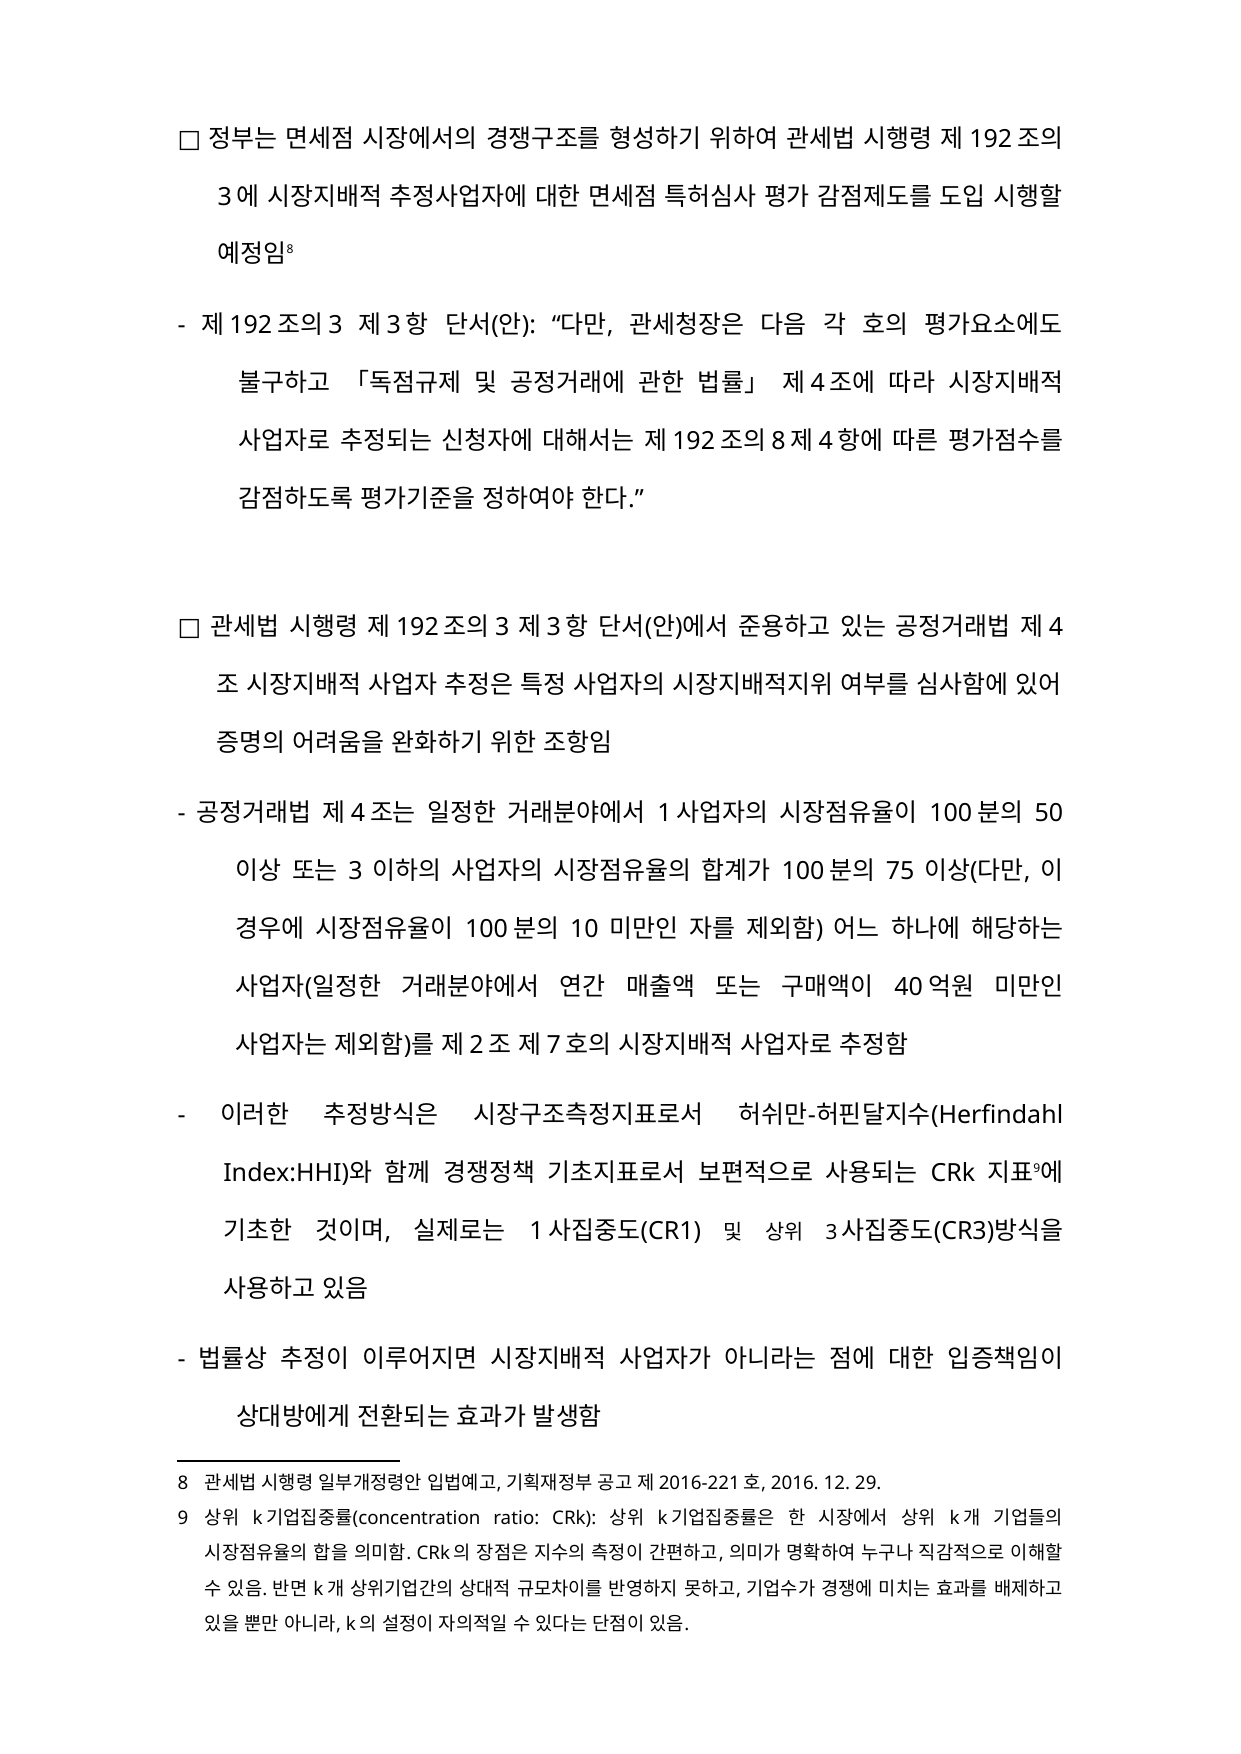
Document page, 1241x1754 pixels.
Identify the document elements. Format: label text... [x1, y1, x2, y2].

text - 이러한 추정방식은 시장구조측정지표로서 허쉬만-허핀달지수(Herfindahl Index:HHI)와 함께 경쟁정책 기초지표로서 보편적으로 사용되는 CRk 지표에 기초한 것이며, 실제로는 1사집중도(CR1) 및 상위 3사집중도(CR3)방식을 사용하고 있음 [177, 1095, 1063, 1305]
text □ 정부는 면세점 시장에서의 경쟁구조를 형성하기 위하여 관세법 시행령 제192조의3에 시장지배적 추정사업자에 대한 면세점 특허심사 평가 감점제도를 도입 시행할 예정임 [177, 118, 1063, 270]
text 상위 k기업집중률(concentration ratio: CRk): 상위 k기업집중률은 한 시장에서 상위 k개 기업들의 시장점유율의 합을 의미함. CRk의 장점은 지수의 측정이 간편하고, 의미가 명확하여 누구나 직감적으로 이해할 수 있음. 반면 k개 상위기업간의 상대적 규모차이를 반영하지 못하고, 기업수가 경쟁에 미치는 효과를 배제하고 있을 뿐만 아니라, k의 설정이 자의적일 수 있다는 단점이 있음. [177, 1503, 1063, 1636]
text - 법률상 추정이 이루어지면 시장지배적 사업자가 아니라는 점에 대한 입증책임이 상대방에게 전환되는 효과가 발생함 [177, 1339, 1063, 1433]
text □ 관세법 시행령 제192조의3 제3항 단서(안)에서 준용하고 있는 공정거래법 제4조 시장지배적 사업자 추정은 특정 사업자의 시장지배적지위 여부를 심사함에 있어 증명의 어려움을 완화하기 위한 조항임 [177, 606, 1063, 758]
text - 제192조의3 제3항 단서(안): “다만, 관세청장은 다음 각 호의 평가요소에도 불구하고 「독점규제 및 공정거래에 관한 법률」 제4조에 따라 시장지배적 사업자로 추정되는 신청자에 대해서는 제192조의8제4항에 따른 평가점수를 감점하도록 평가기준을 정하여야 한다.” [177, 304, 1063, 514]
text 관세법 시행령 일부개정령안 입법예고, 기획재정부 공고 제2016-221호, 2016. 12. 29. [177, 1467, 1063, 1494]
text - 공정거래법 제4조는 일정한 거래분야에서 1사업자의 시장점유율이 100분의 50 이상 또는 3 이하의 사업자의 시장점유율의 합계가 100분의 75 이상(다만, 이 경우에 시장점유율이 100분의 10 미만인 자를 제외함) 어느 하나에 해당하는 사업자(일정한 거래분야에서 연간 매출액 또는 구매액이 40억원 미만인 사업자는 제외함)를 제2조 제7호의 시장지배적 사업자로 추정함 [177, 793, 1063, 1061]
